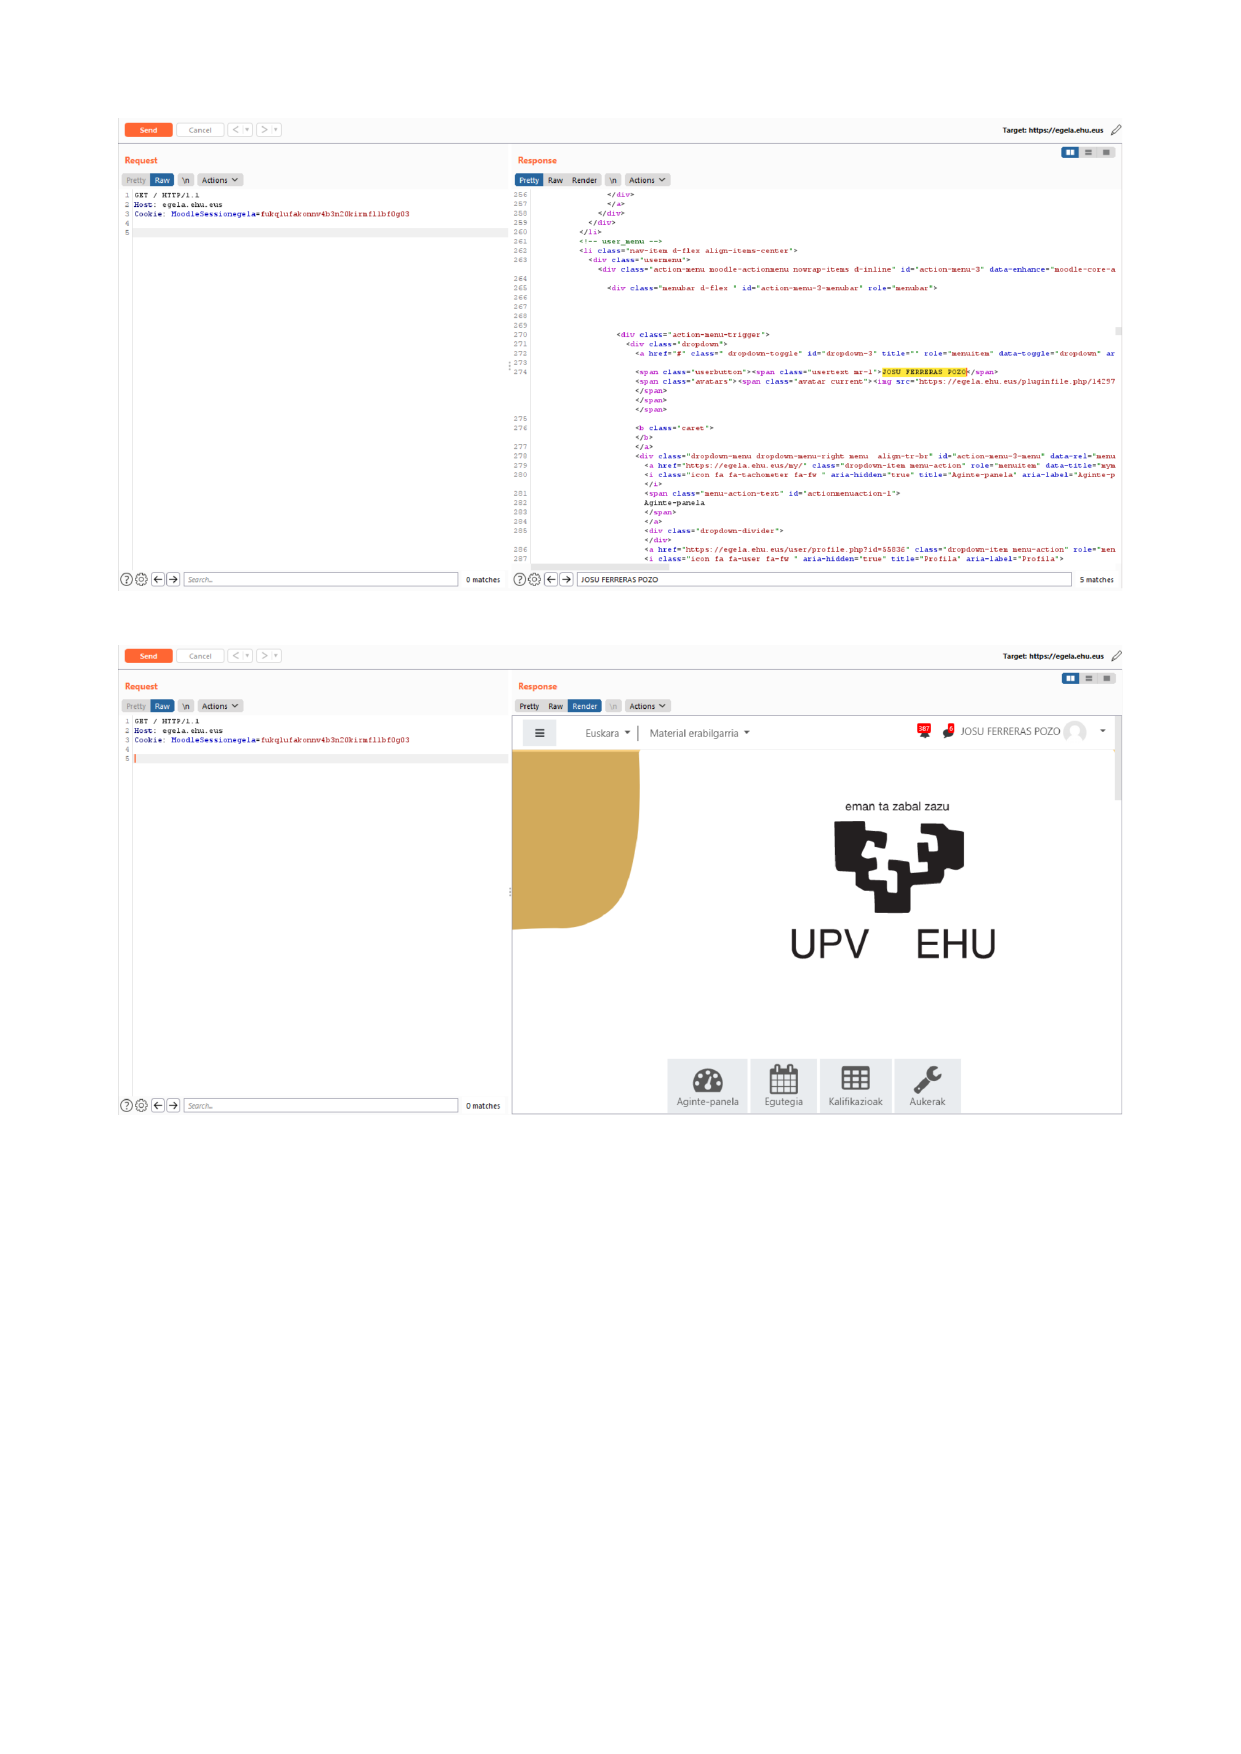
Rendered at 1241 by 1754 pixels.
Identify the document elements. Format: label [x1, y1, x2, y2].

picture [118, 645, 1123, 1115]
picture [118, 118, 1123, 591]
